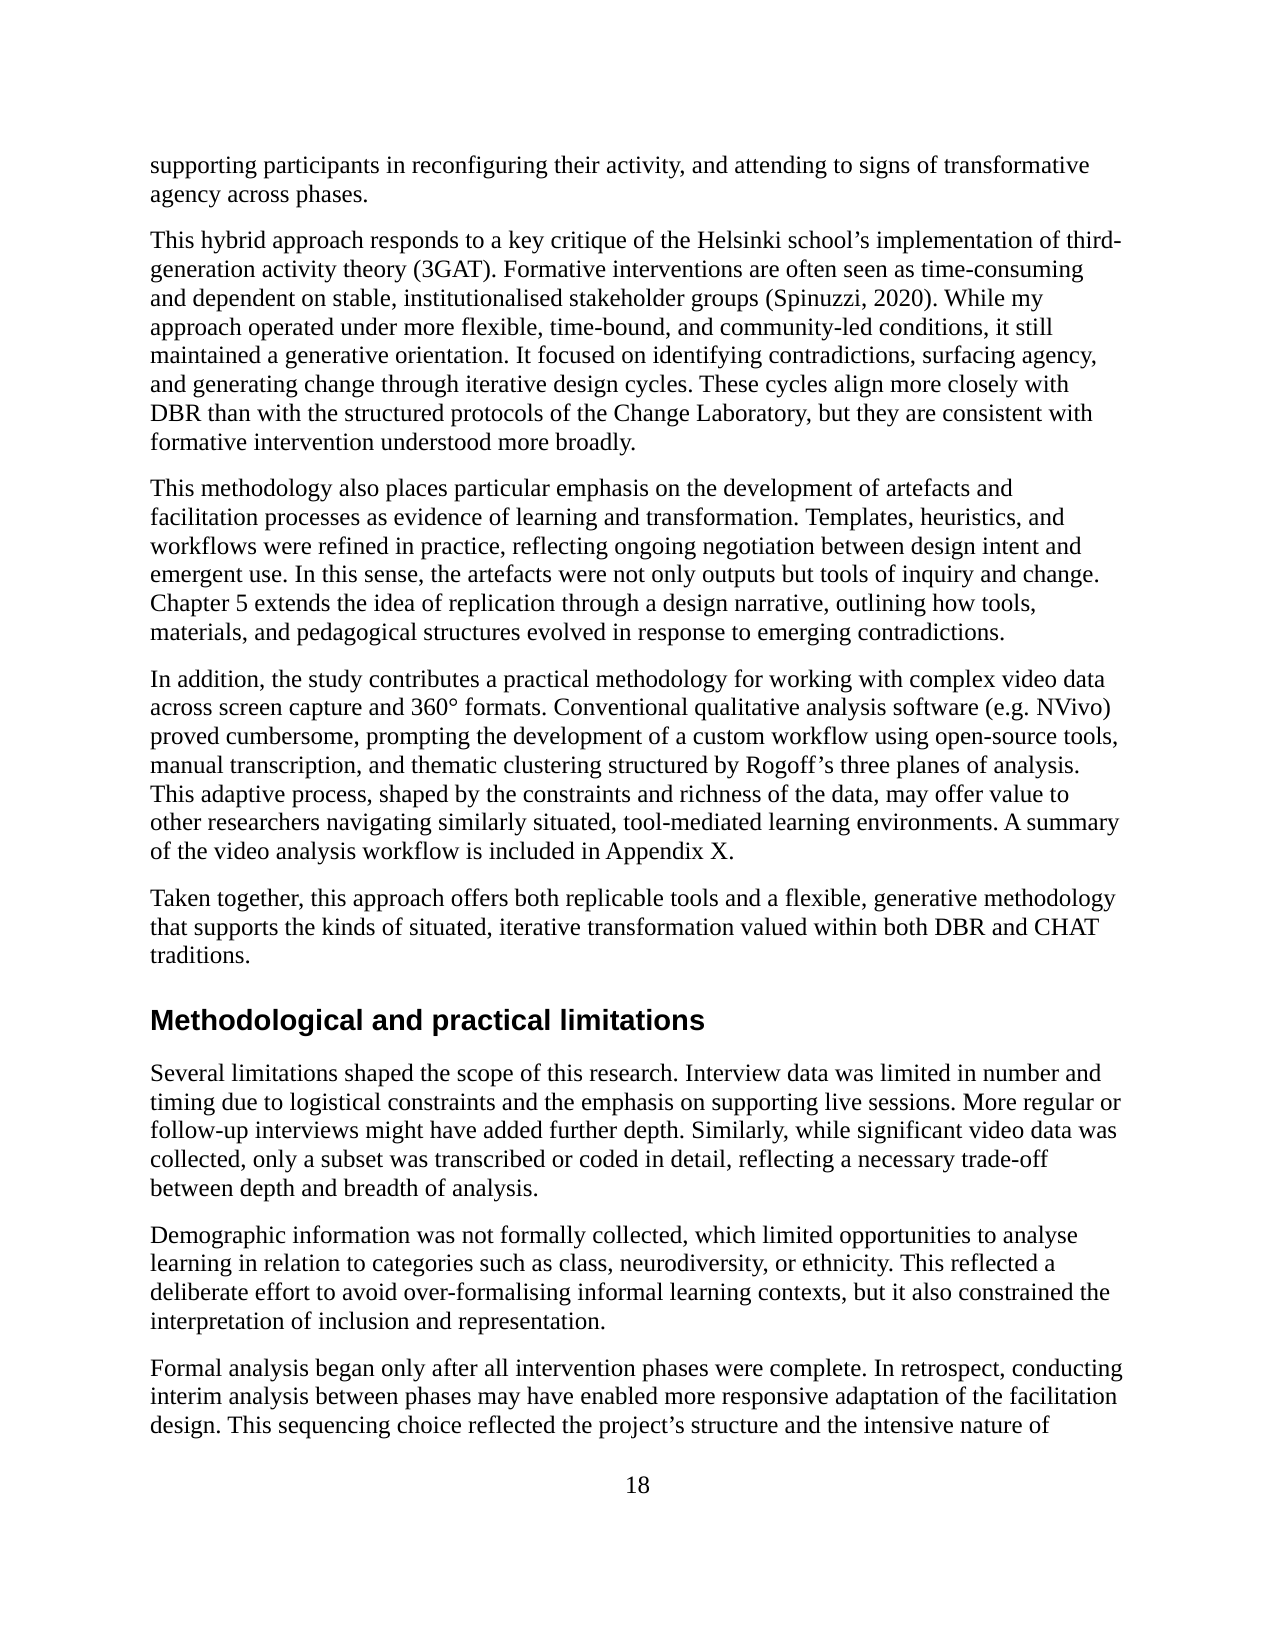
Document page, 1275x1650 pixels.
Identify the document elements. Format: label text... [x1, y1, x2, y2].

text This methodology also places particular emphasis on the development of artefacts and facilitation processes as evidence of learning and transformation. Templates, heuristics, and workflows were refined in practice, reflecting ongoing negotiation between design intent and emergent use. In this sense, the artefacts were not only outputs but tools of inquiry and change. Chapter 5 extends the idea of replication through a design narrative, outlining how tools, materials, and pedagogical structures evolved in response to emerging contradictions. [150, 473, 1125, 646]
text Several limitations shaped the scope of this research. Interview data was limited in number and timing due to logistical constraints and the emphasis on supporting live sessions. More regular or follow-up interviews might have added further depth. Similarly, while significant video data was collected, only a subset was transcribed or coded in detail, reflecting a necessary trade-off between depth and breadth of analysis. [150, 1058, 1125, 1202]
text supporting participants in reconfiguring their activity, and attending to signs of transformative agency across phases. [150, 150, 1125, 207]
text In addition, the study contributes a practical methodology for working with complex video data across screen capture and 360° formats. Conventional qualitative analysis software (e.g. NVivo) proved cumbersome, prompting the development of a custom workflow using open-source tools, manual transcription, and thematic clustering structured by Rogoff’s three planes of analysis. This adaptive process, shaped by the constraints and richness of the data, may offer value to other researchers navigating similarly situated, tool-mediated learning environments. A summary of the video analysis workflow is included in Appendix X. [150, 664, 1125, 865]
text Formal analysis began only after all intervention phases were complete. In retrospect, conducting interim analysis between phases may have enabled more responsive adaptation of the facilitation design. This sequencing choice reflected the project’s structure and the intensive nature of [150, 1353, 1125, 1439]
text This hybrid approach responds to a key critique of the Helsinki school’s implementation of third-generation activity theory (3GAT). Formative interventions are often seen as time-consuming and dependent on stable, institutionalised stakeholder groups (Spinuzzi, 2020). While my approach operated under more flexible, time-bound, and community-led conditions, it still maintained a generative orientation. It focused on identifying contradictions, surfacing agency, and generating change through iterative design cycles. These cycles align more closely with DBR than with the structured protocols of the Change Laboratory, but they are consistent with formative intervention understood more broadly. [150, 225, 1125, 455]
text Taken together, this approach offers both replicable tools and a flexible, generative methodology that supports the kinds of situated, iterative transformation valued within both DBR and CHAT traditions. [150, 883, 1125, 969]
subtitle Methodological and practical limitations [150, 1003, 1125, 1037]
text Demographic information was not formally collected, which limited opportunities to analyse learning in relation to categories such as class, neurodiversity, or ethnicity. This reflected a deliberate effort to avoid over-formalising informal learning contexts, but it also constrained the interpretation of inclusion and representation. [150, 1220, 1125, 1335]
